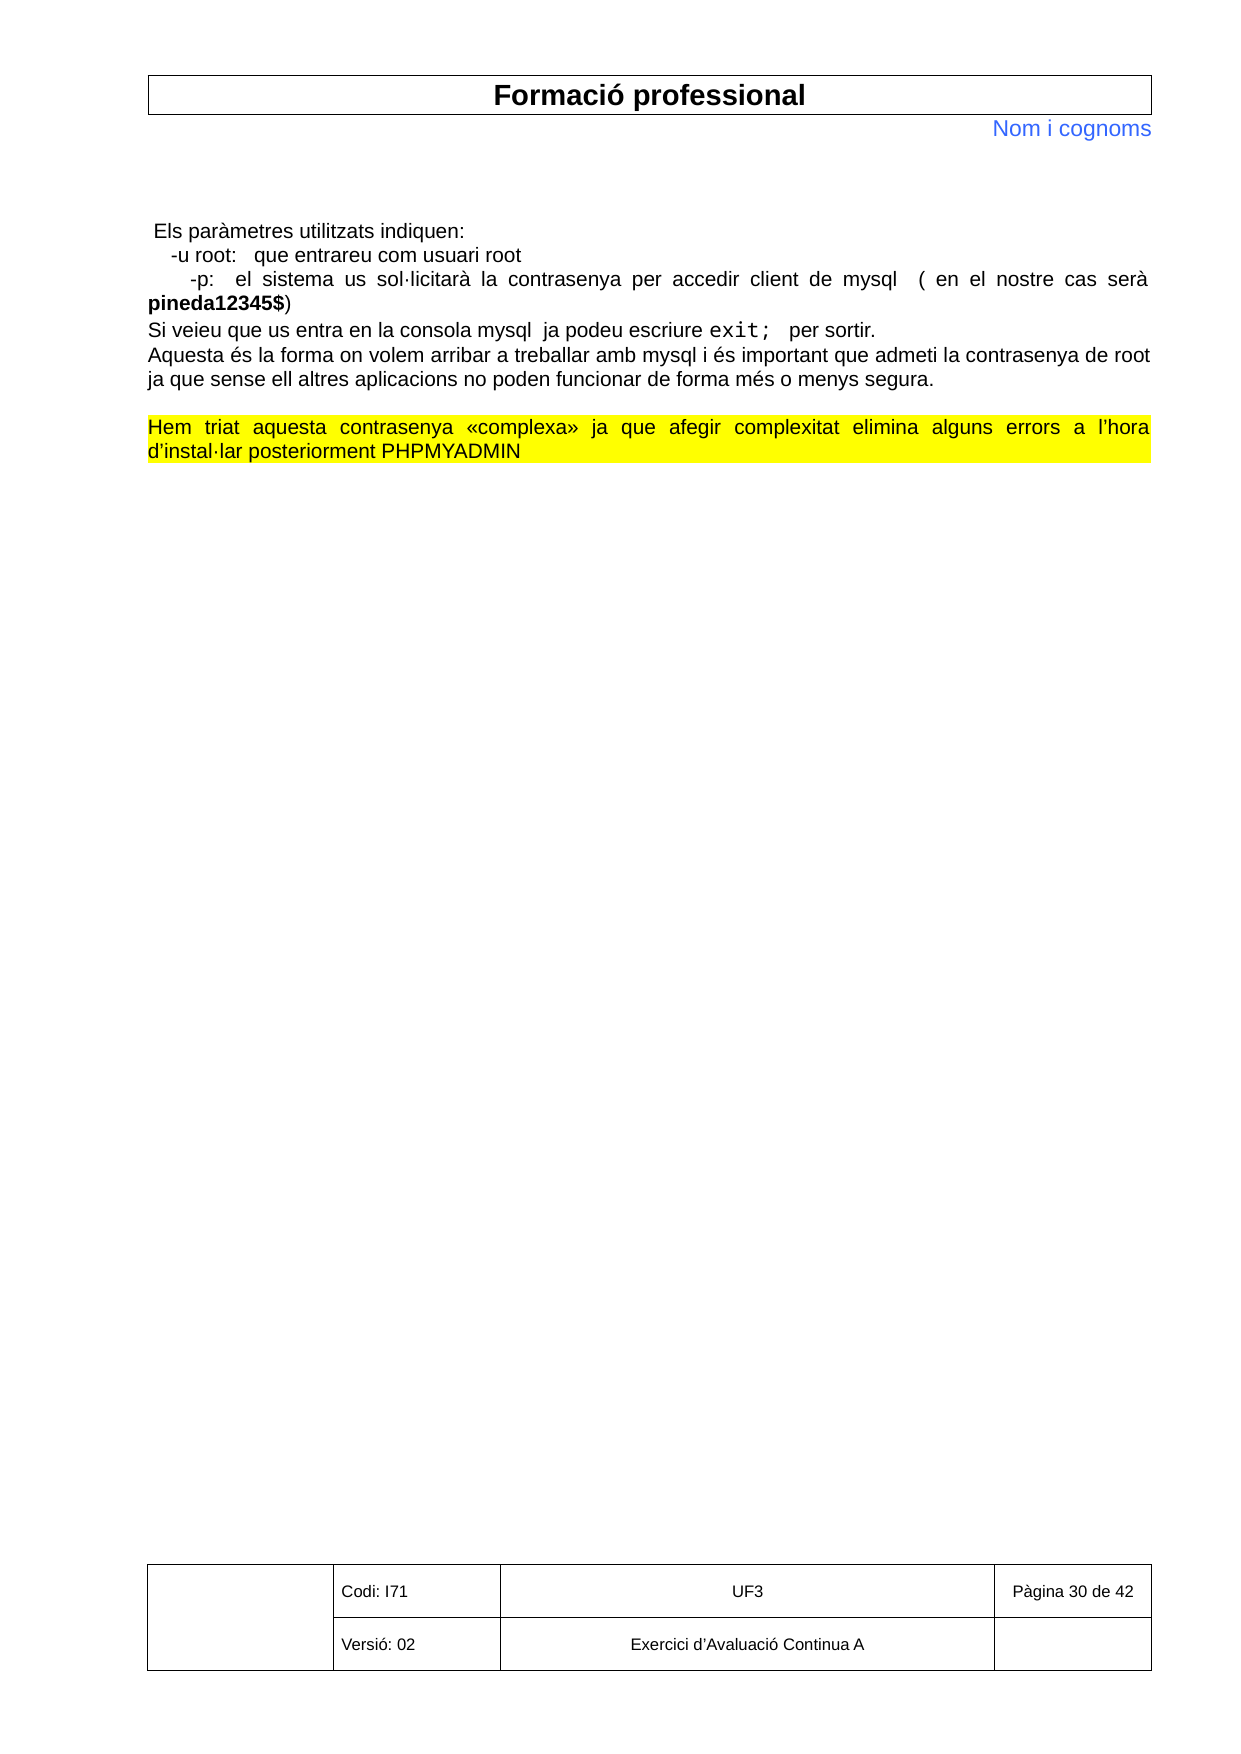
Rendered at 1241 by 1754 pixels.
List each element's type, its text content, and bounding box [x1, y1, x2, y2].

text Hem triat aquesta contrasenya «complexa» ja que afegir complexitat elimina alguns errors a l’hora d’instal·lar posteriorment PHPMYADMIN [148, 415, 1151, 463]
text Si veieu que us entra en la consola mysql ja podeu escriure exit; per sortir. [148, 315, 1151, 343]
text -u root: que entrareu com usuari root [148, 243, 1151, 267]
text Aquesta és la forma on volem arribar a treballar amb mysql i és important que admeti la contrasenya de root ja que sense ell altres aplicacions no poden funcionar de forma més o menys segura. [148, 343, 1151, 391]
text Els paràmetres utilitzats indiquen: [148, 219, 1151, 243]
text -p: el sistema us sol·licitarà la contrasenya per accedir client de mysql ( en el nostre cas serà pineda12345$) [148, 267, 1151, 315]
